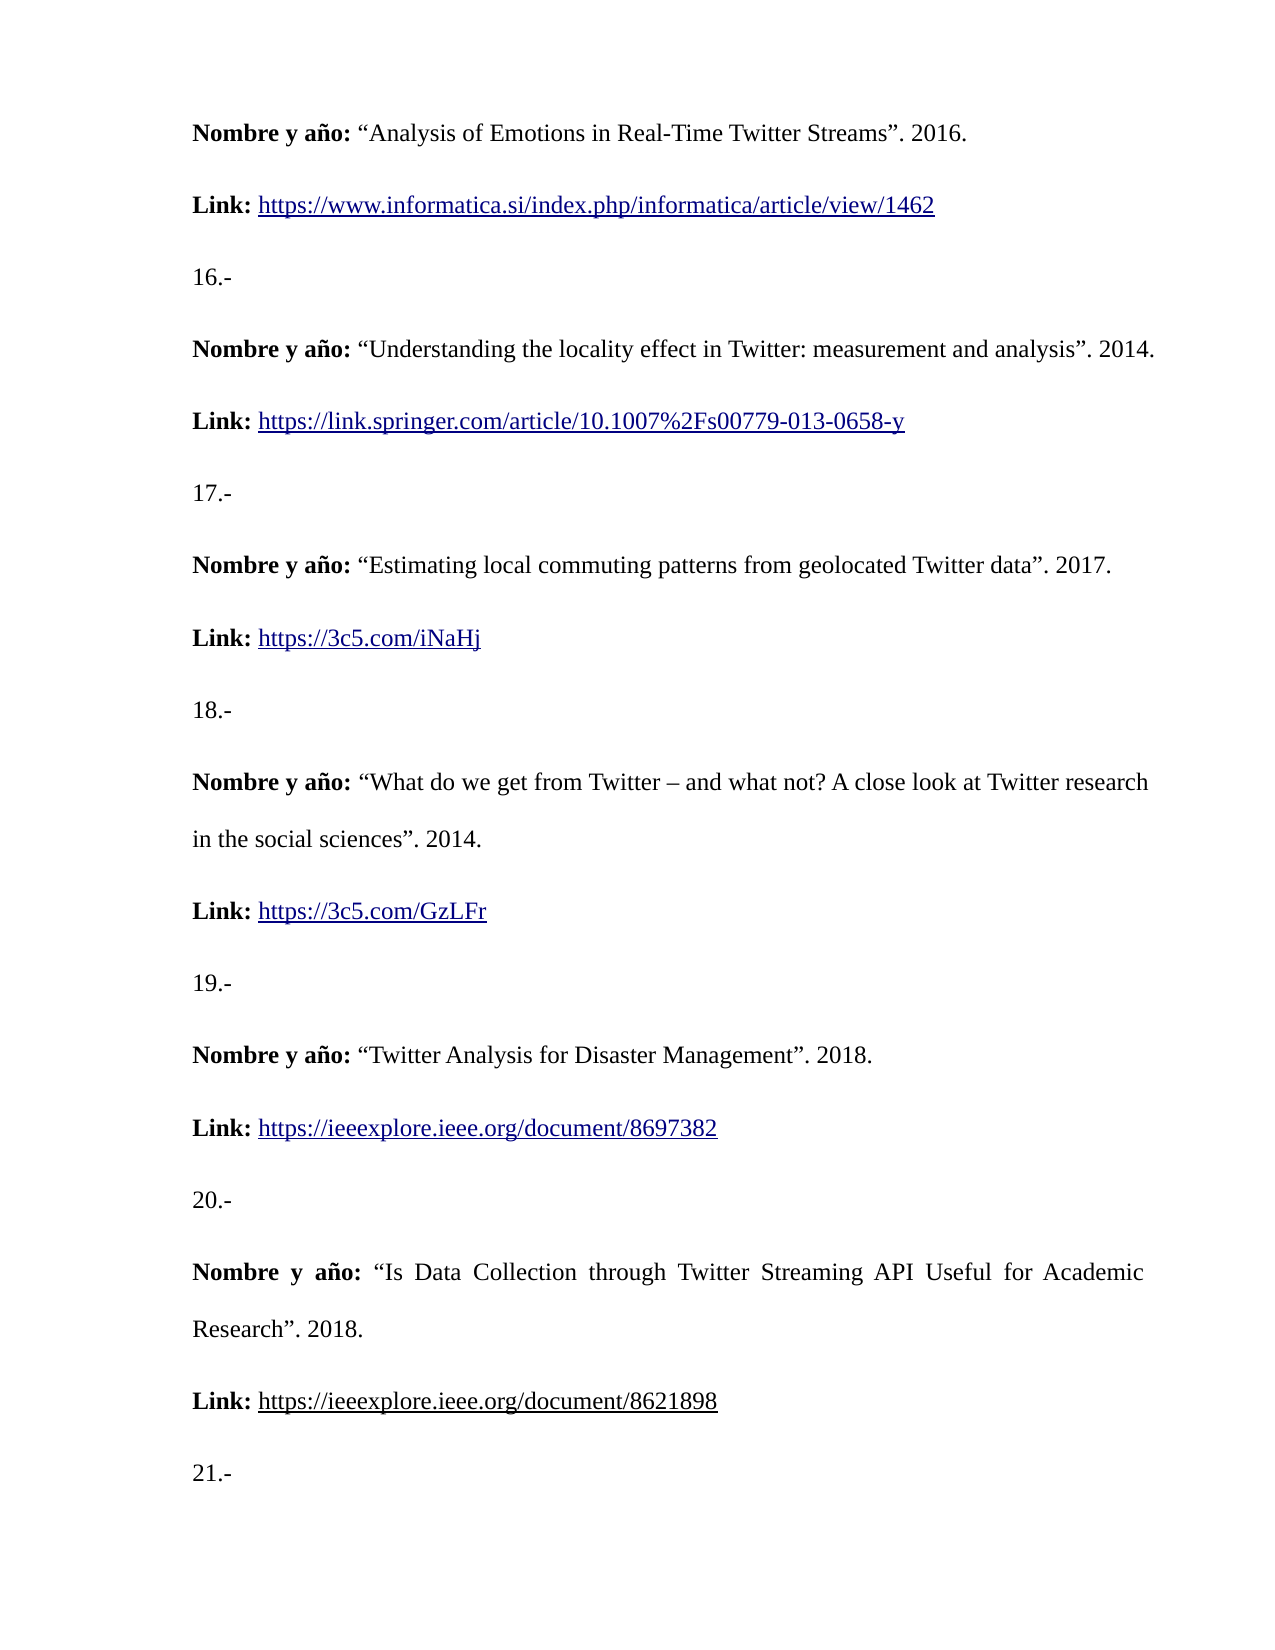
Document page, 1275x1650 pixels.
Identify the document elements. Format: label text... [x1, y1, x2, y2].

text Link: https://www.informatica.si/index.php/informatica/article/view/1462 [118, 190, 1157, 219]
text Link: https://ieeexplore.ieee.org/document/8621898 [118, 1386, 1157, 1415]
text 17.- [118, 478, 1157, 507]
text Link: https://3c5.com/GzLFr [118, 896, 1157, 925]
text Nombre y año: “Analysis of Emotions in Real-Time Twitter Streams”. 2016. [118, 118, 1157, 147]
text Nombre y año: “Is Data Collection through Twitter Streaming API Useful for Academic Research”. 2018. [118, 1257, 1157, 1343]
text Nombre y año: “Understanding the locality effect in Twitter: measurement and analysis”. 2014. [118, 334, 1157, 363]
text 16.- [118, 262, 1157, 291]
text Nombre y año: “Twitter Analysis for Disaster Management”. 2018. [118, 1041, 1157, 1069]
text Link: https://ieeexplore.ieee.org/document/8697382 [118, 1113, 1157, 1141]
text 21.- [118, 1458, 1157, 1487]
text 18.- [118, 695, 1157, 723]
text 19.- [118, 968, 1157, 997]
text Link: https://link.springer.com/article/10.1007%2Fs00779-013-0658-y [118, 406, 1157, 435]
text 20.- [118, 1185, 1157, 1213]
text Link: https://3c5.com/iNaHj [118, 623, 1157, 651]
text Nombre y año: “Estimating local commuting patterns from geolocated Twitter data”. 2017. [118, 551, 1157, 579]
text Nombre y año: “What do we get from Twitter – and what not? A close look at Twitter research in the social sciences”. 2014. [118, 767, 1157, 853]
